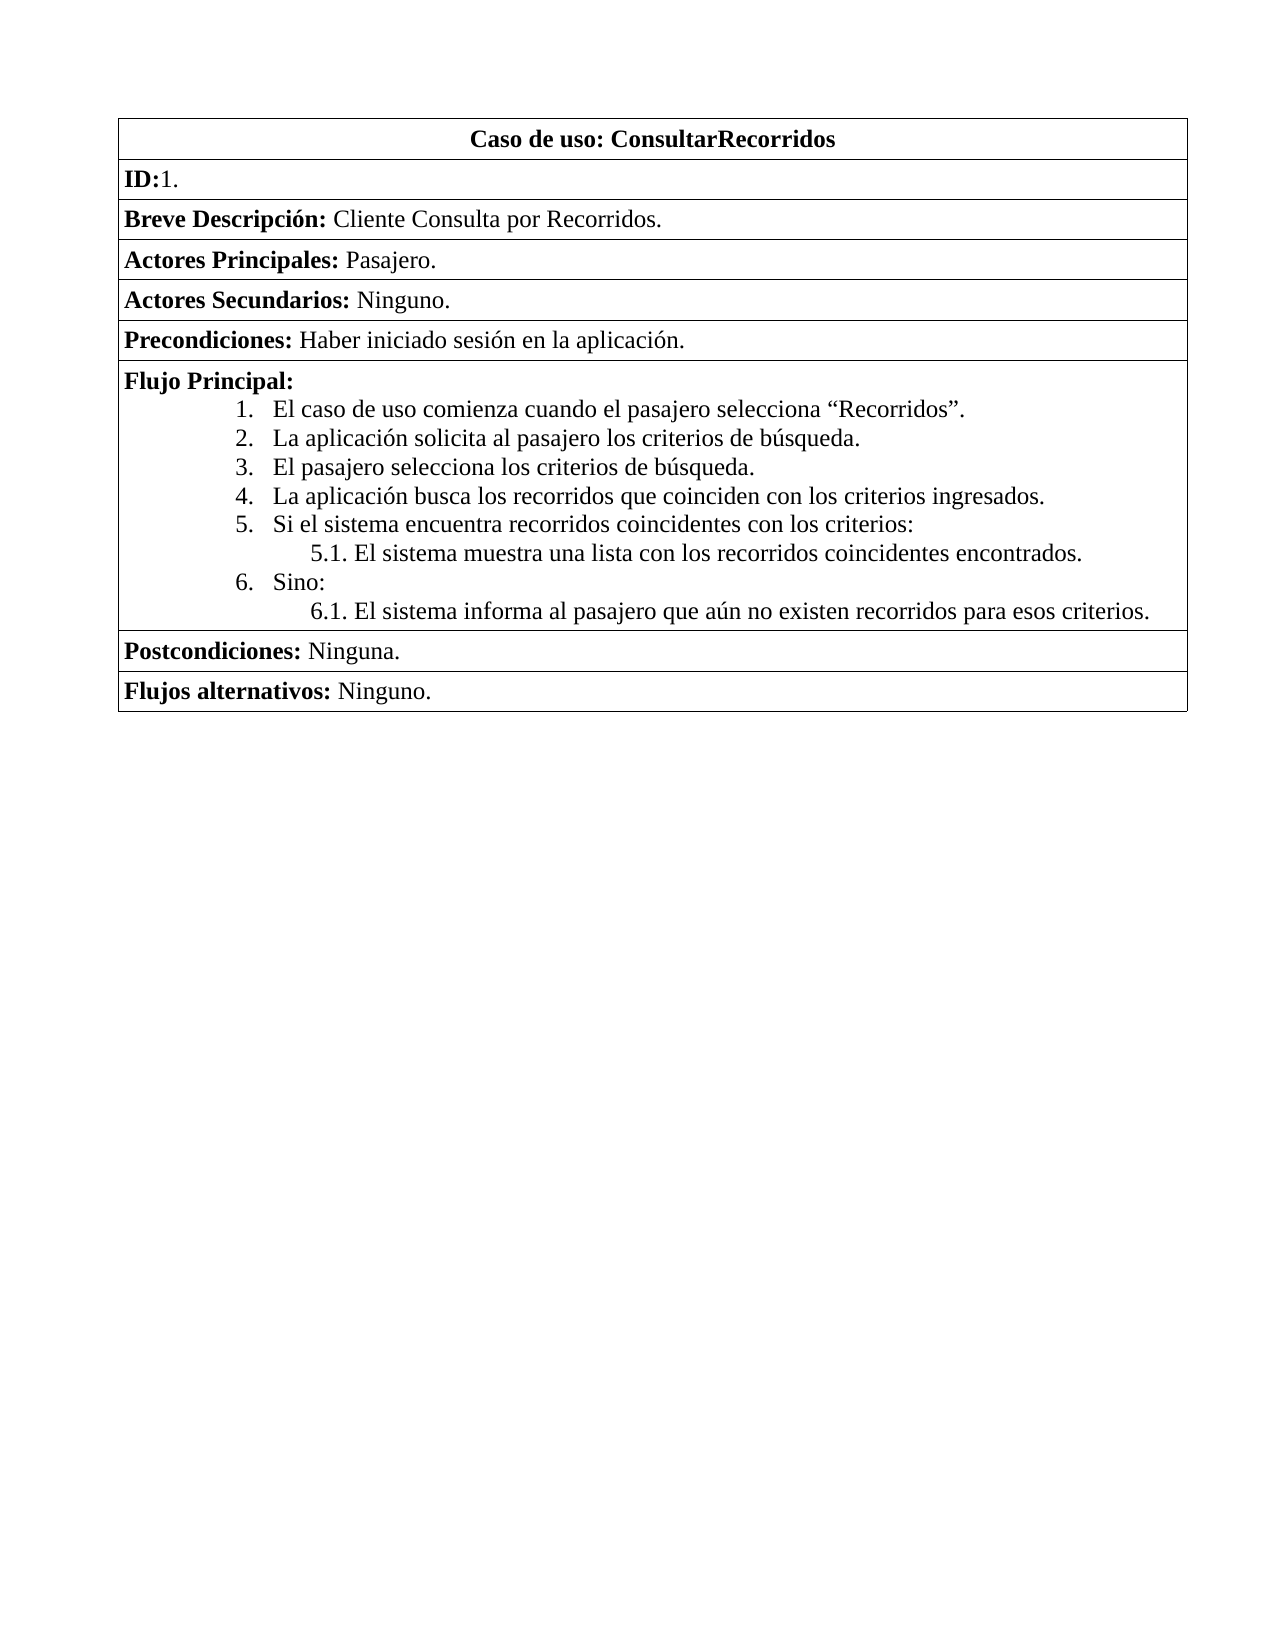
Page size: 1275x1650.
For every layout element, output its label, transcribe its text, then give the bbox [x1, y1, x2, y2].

table_cell Precondiciones: Haber iniciado sesión en la aplicación. [119, 321, 1187, 360]
table_cell Flujo Principal: El caso de uso comienza cuando el pasajero selecciona “Recorridos”. La aplicación solicita al pasajero los criterios de búsqueda. El pasajero selecciona los criterios de búsqueda. La aplicación busca los recorridos que coinciden con los criterios ingresados. Si el sistema encuentra recorridos coincidentes con los criterios: 5.1. El sistema muestra una lista con los recorridos coincidentes encontrados. Sino: 6.1. El sistema informa al pasajero que aún no existen recorridos para esos criterios. [119, 361, 1187, 630]
table_header Caso de uso: ConsultarRecorridos [119, 119, 1187, 158]
table_cell Actores Principales: Pasajero. [119, 240, 1187, 279]
table_cell Actores Secundarios: Ninguno. [119, 280, 1187, 320]
table_cell Postcondiciones: Ninguna. [119, 631, 1187, 671]
table_cell Breve Descripción: Cliente Consulta por Recorridos. [119, 200, 1187, 239]
table_cell Flujos alternativos: Ninguno. [119, 672, 1187, 711]
table_cell ID:1. [119, 160, 1187, 199]
